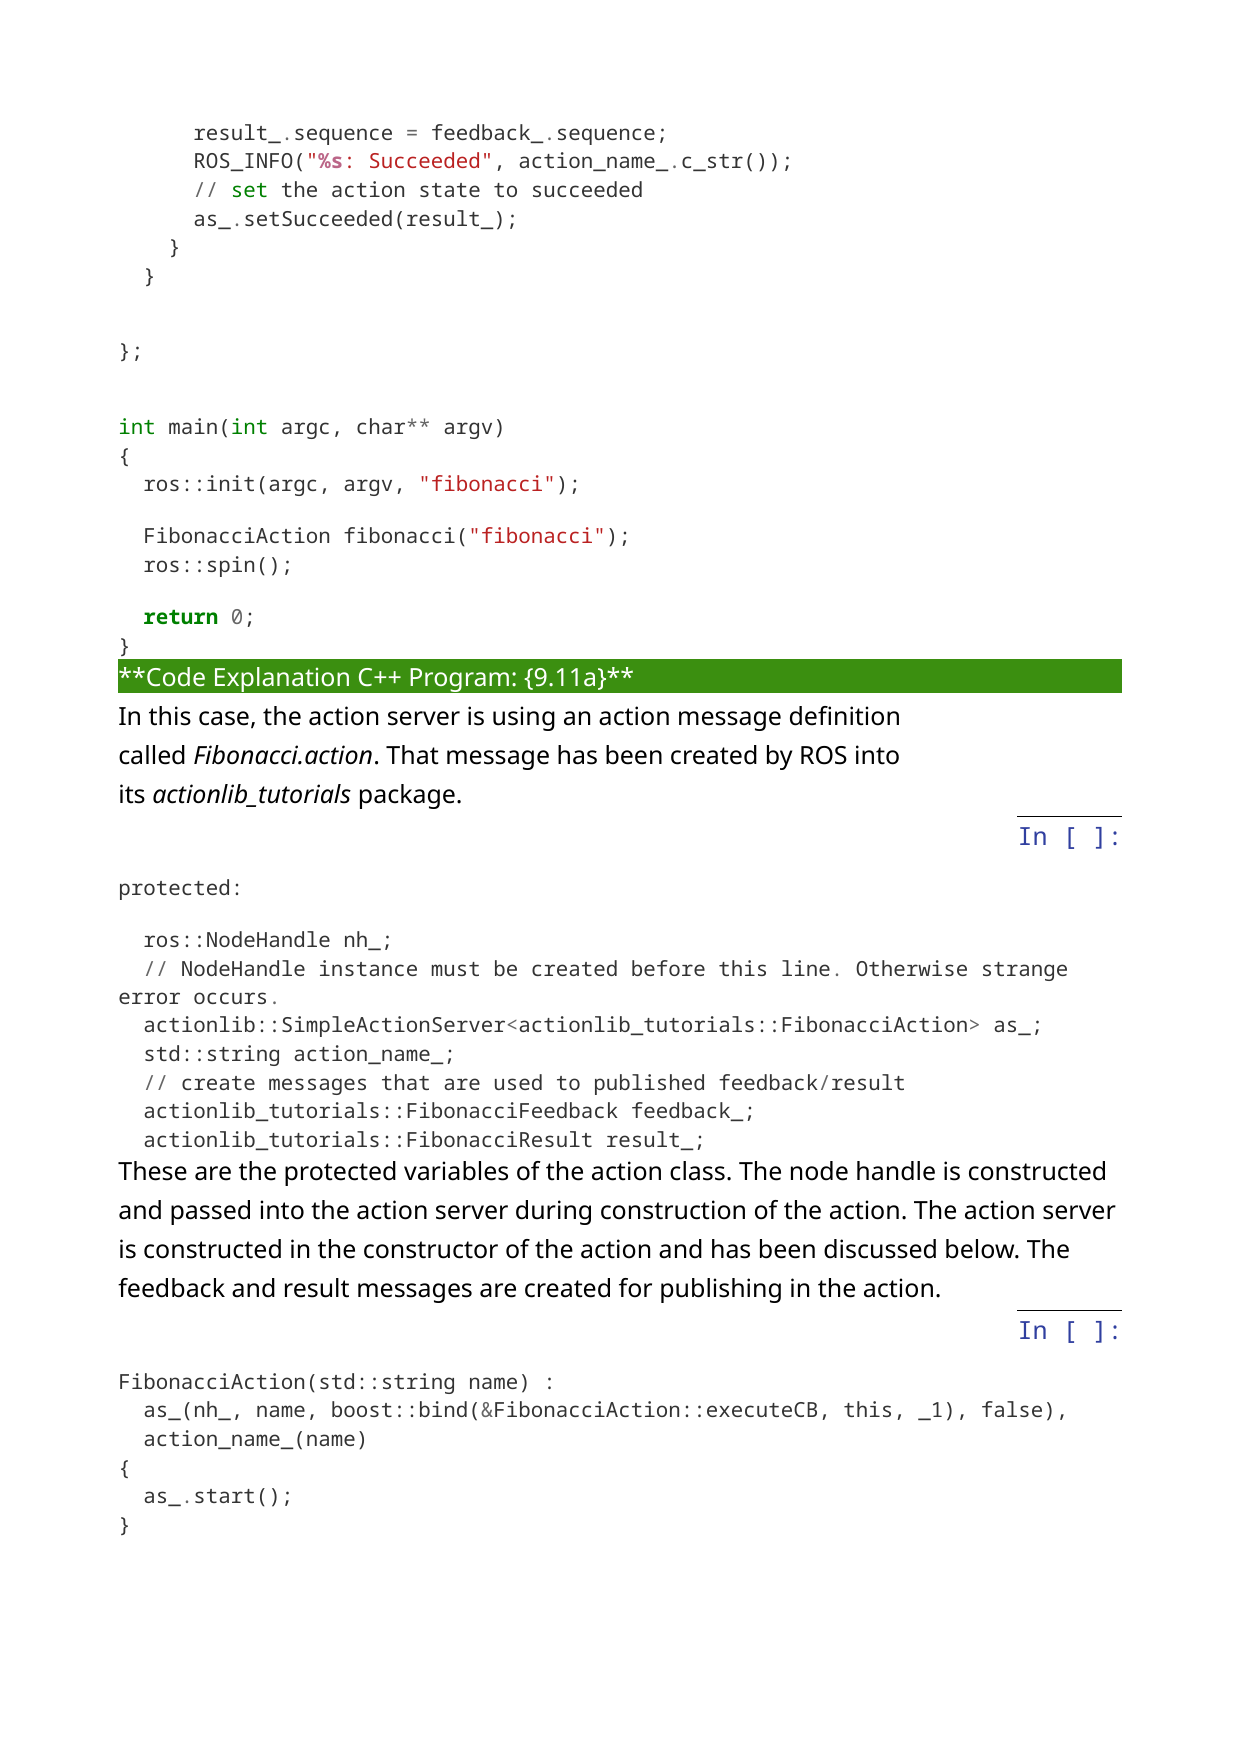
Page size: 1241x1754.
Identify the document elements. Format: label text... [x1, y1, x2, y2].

text actionlib::SimpleActionServer<actionlib_tutorials::FibonacciAction> as_; [118, 1011, 1122, 1039]
text as_(nh_, name, boost::bind(&FibonacciAction::executeCB, this, _1), false), [118, 1396, 1122, 1424]
text FibonacciAction(std::string name) : [118, 1367, 1122, 1396]
text In this case, the action server is using an action message definition called Fibonacci.action. That message has been created by ROS into its actionlib_tutorials package. [118, 698, 1122, 811]
text int main(int argc, char** argv) [118, 412, 1122, 441]
text } [118, 631, 1122, 659]
text // create messages that are used to published feedback/result [118, 1068, 1122, 1096]
text } [118, 1510, 1122, 1538]
text actionlib_tutorials::FibonacciFeedback feedback_; [118, 1096, 1122, 1125]
text ros::NodeHandle nh_; [118, 925, 1122, 954]
text } [118, 232, 1122, 261]
text ros::spin(); [118, 550, 1122, 578]
text In [ ]: [118, 1310, 1122, 1347]
text These are the protected variables of the action class. The node handle is constructed and passed into the action server during construction of the action. The action server is constructed in the constructor of the action and has been discussed below. The feedback and result messages are created for publishing in the action. [118, 1153, 1122, 1305]
text } [118, 261, 1122, 289]
text std::string action_name_; [118, 1039, 1122, 1068]
text ROS_INFO("%s: Succeeded", action_name_.c_str()); [118, 147, 1122, 175]
text return 0; [118, 602, 1122, 631]
text ros::init(argc, argv, "fibonacci"); [118, 469, 1122, 498]
text as_.start(); [118, 1481, 1122, 1510]
text In [ ]: [118, 816, 1122, 853]
text as_.setSucceeded(result_); [118, 204, 1122, 232]
text **Code Explanation C++ Program: {9.11a}** [118, 659, 1122, 693]
text // NodeHandle instance must be created before this line. Otherwise strange error occurs. [118, 954, 1122, 1011]
text // set the action state to succeeded [118, 175, 1122, 204]
text actionlib_tutorials::FibonacciResult result_; [118, 1125, 1122, 1153]
text action_name_(name) [118, 1424, 1122, 1453]
text protected: [118, 873, 1122, 901]
text result_.sequence = feedback_.sequence; [118, 118, 1122, 147]
text FibonacciAction fibonacci("fibonacci"); [118, 521, 1122, 550]
text { [118, 441, 1122, 469]
text }; [118, 337, 1122, 365]
text { [118, 1453, 1122, 1481]
